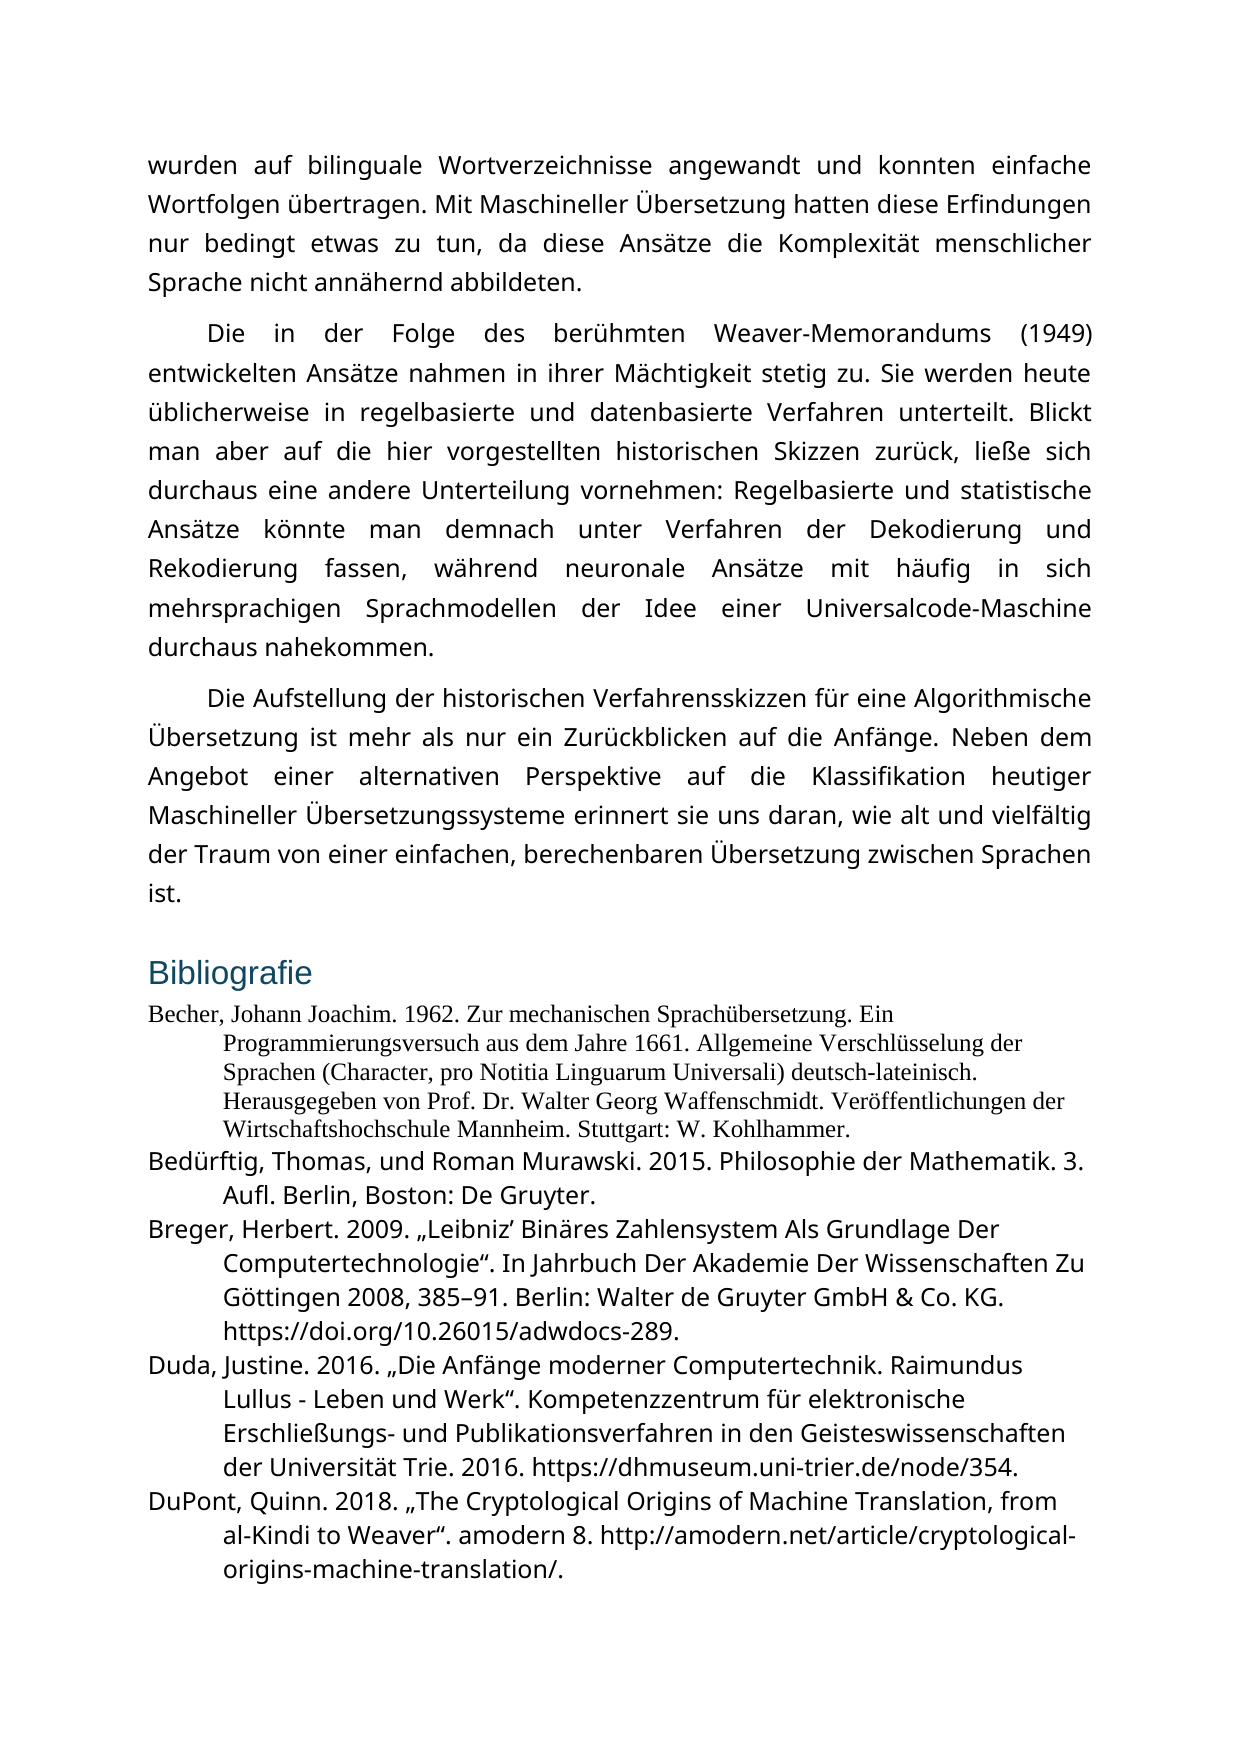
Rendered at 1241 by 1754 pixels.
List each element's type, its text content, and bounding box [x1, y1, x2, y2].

text Die in der Folge des berühmten Weaver-Memorandums (1949) entwickelten Ansätze nahmen in ihrer Mächtigkeit stetig zu. Sie werden heute üblicherweise in regelbasierte und datenbasierte Verfahren unterteilt. Blickt man aber auf die hier vorgestellten historischen Skizzen zurück, ließe sich durchaus eine andere Unterteilung vornehmen: Regelbasierte und statistische Ansätze könnte man demnach unter Verfahren der Dekodierung und Rekodierung fassen, während neuronale Ansätze mit häufig in sich mehrsprachigen Sprachmodellen der Idee einer Universalcode-Maschine durchaus nahekommen. [148, 316, 1093, 663]
text Duda, Justine. 2016. „Die Anfänge moderner Computertechnik. Raimundus Lullus - Leben und Werk“. Kompetenzzentrum für elektronische Erschließungs- und Publikationsverfahren in den Geisteswissenschaften der Universität Trie. 2016. https://dhmuseum.uni-trier.de/node/354. [148, 1348, 1093, 1484]
text Die Aufstellung der historischen Verfahrensskizzen für eine Algorithmische Übersetzung ist mehr als nur ein Zurückblicken auf die Anfänge. Neben dem Angebot einer alternativen Perspektive auf die Klassifikation heutiger Maschineller Übersetzungssysteme erinnert sie uns daran, wie alt und vielfältig der Traum von einer einfachen, berechenbaren Übersetzung zwischen Sprachen ist. [148, 680, 1093, 910]
text Becher, Johann Joachim. 1962. Zur mechanischen Sprachübersetzung. Ein Programmierungsversuch aus dem Jahre 1661. Allgemeine Verschlüsselung der Sprachen (Character, pro Notitia Linguarum Universali) deutsch-lateinisch. Herausgegeben von Prof. Dr. Walter Georg Waffenschmidt. Veröffentlichungen der Wirtschaftshochschule Mannheim. Stuttgart: W. Kohlhammer. [148, 999, 1093, 1143]
text Bedürftig, Thomas, und Roman Murawski. 2015. Philosophie der Mathematik. 3. Aufl. Berlin, Boston: De Gruyter. [148, 1143, 1093, 1211]
text Breger, Herbert. 2009. „Leibniz’ Binäres Zahlensystem Als Grundlage Der Computertechnologie“. In Jahrbuch Der Akademie Der Wissenschaften Zu Göttingen 2008, 385–91. Berlin: Walter de Gruyter GmbH & Co. KG. https://doi.org/10.26015/adwdocs-289. [148, 1211, 1093, 1348]
text DuPont, Quinn. 2018. „The Cryptological Origins of Machine Translation, from al-Kindi to Weaver“. amodern 8. http://amodern.net/article/cryptological-origins-machine-translation/. [148, 1484, 1093, 1586]
text wurden auf bilinguale Wortverzeichnisse angewandt und konnten einfache Wortfolgen übertragen. Mit Maschineller Übersetzung hatten diese Erfindungen nur bedingt etwas zu tun, da diese Ansätze die Komplexität menschlicher Sprache nicht annähernd abbildeten. [148, 148, 1093, 299]
subtitle Bibliografie [148, 953, 1093, 991]
